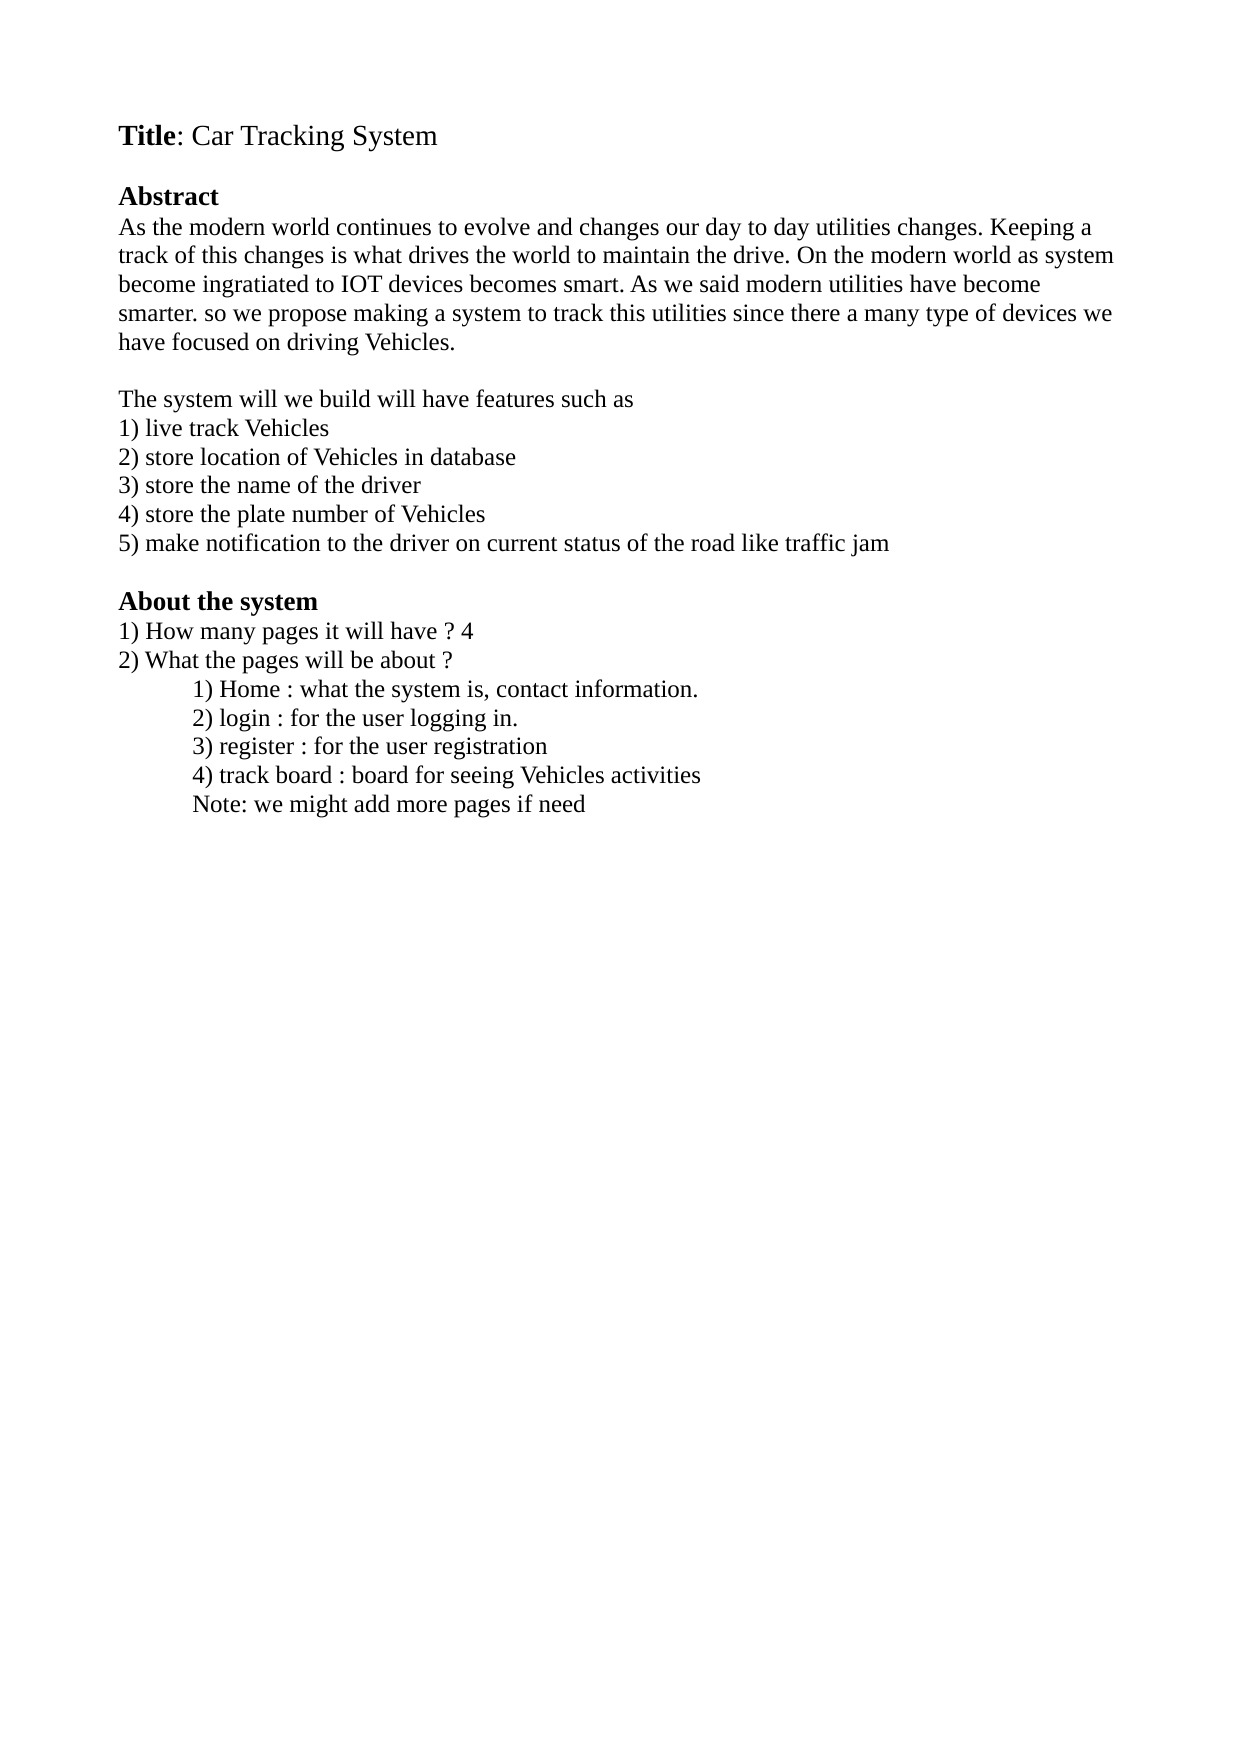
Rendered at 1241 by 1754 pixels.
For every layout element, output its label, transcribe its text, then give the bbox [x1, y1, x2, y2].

text 4) store the plate number of Vehicles [118, 499, 1122, 528]
text 1) How many pages it will have ? 4 [118, 616, 1122, 645]
text 2) login : for the user logging in. [118, 703, 1122, 731]
text 2) What the pages will be about ? [118, 645, 1122, 674]
text 3) register : for the user registration [118, 731, 1122, 760]
text 3) store the name of the driver [118, 470, 1122, 499]
text Note: we might add more pages if need [118, 789, 1122, 818]
text 1) Home : what the system is, contact information. [118, 674, 1122, 703]
text Abstract [118, 180, 1122, 212]
text 4) track board : board for seeing Vehicles activities [118, 760, 1122, 789]
text Title: Car Tracking System [118, 118, 1122, 152]
text The system will we build will have features such as [118, 384, 1122, 413]
text As the modern world continues to evolve and changes our day to day utilities changes. Keeping a track of this changes is what drives the world to maintain the drive. On the modern world as system become ingratiated to IOT devices becomes smart. As we said modern utilities have become smarter. so we propose making a system to track this utilities since there a many type of devices we have focused on driving Vehicles. [118, 212, 1122, 355]
text 1) live track Vehicles [118, 413, 1122, 442]
text 5) make notification to the driver on current status of the road like traffic jam [118, 528, 1122, 557]
text About the system [118, 585, 1122, 616]
text 2) store location of Vehicles in database [118, 442, 1122, 470]
